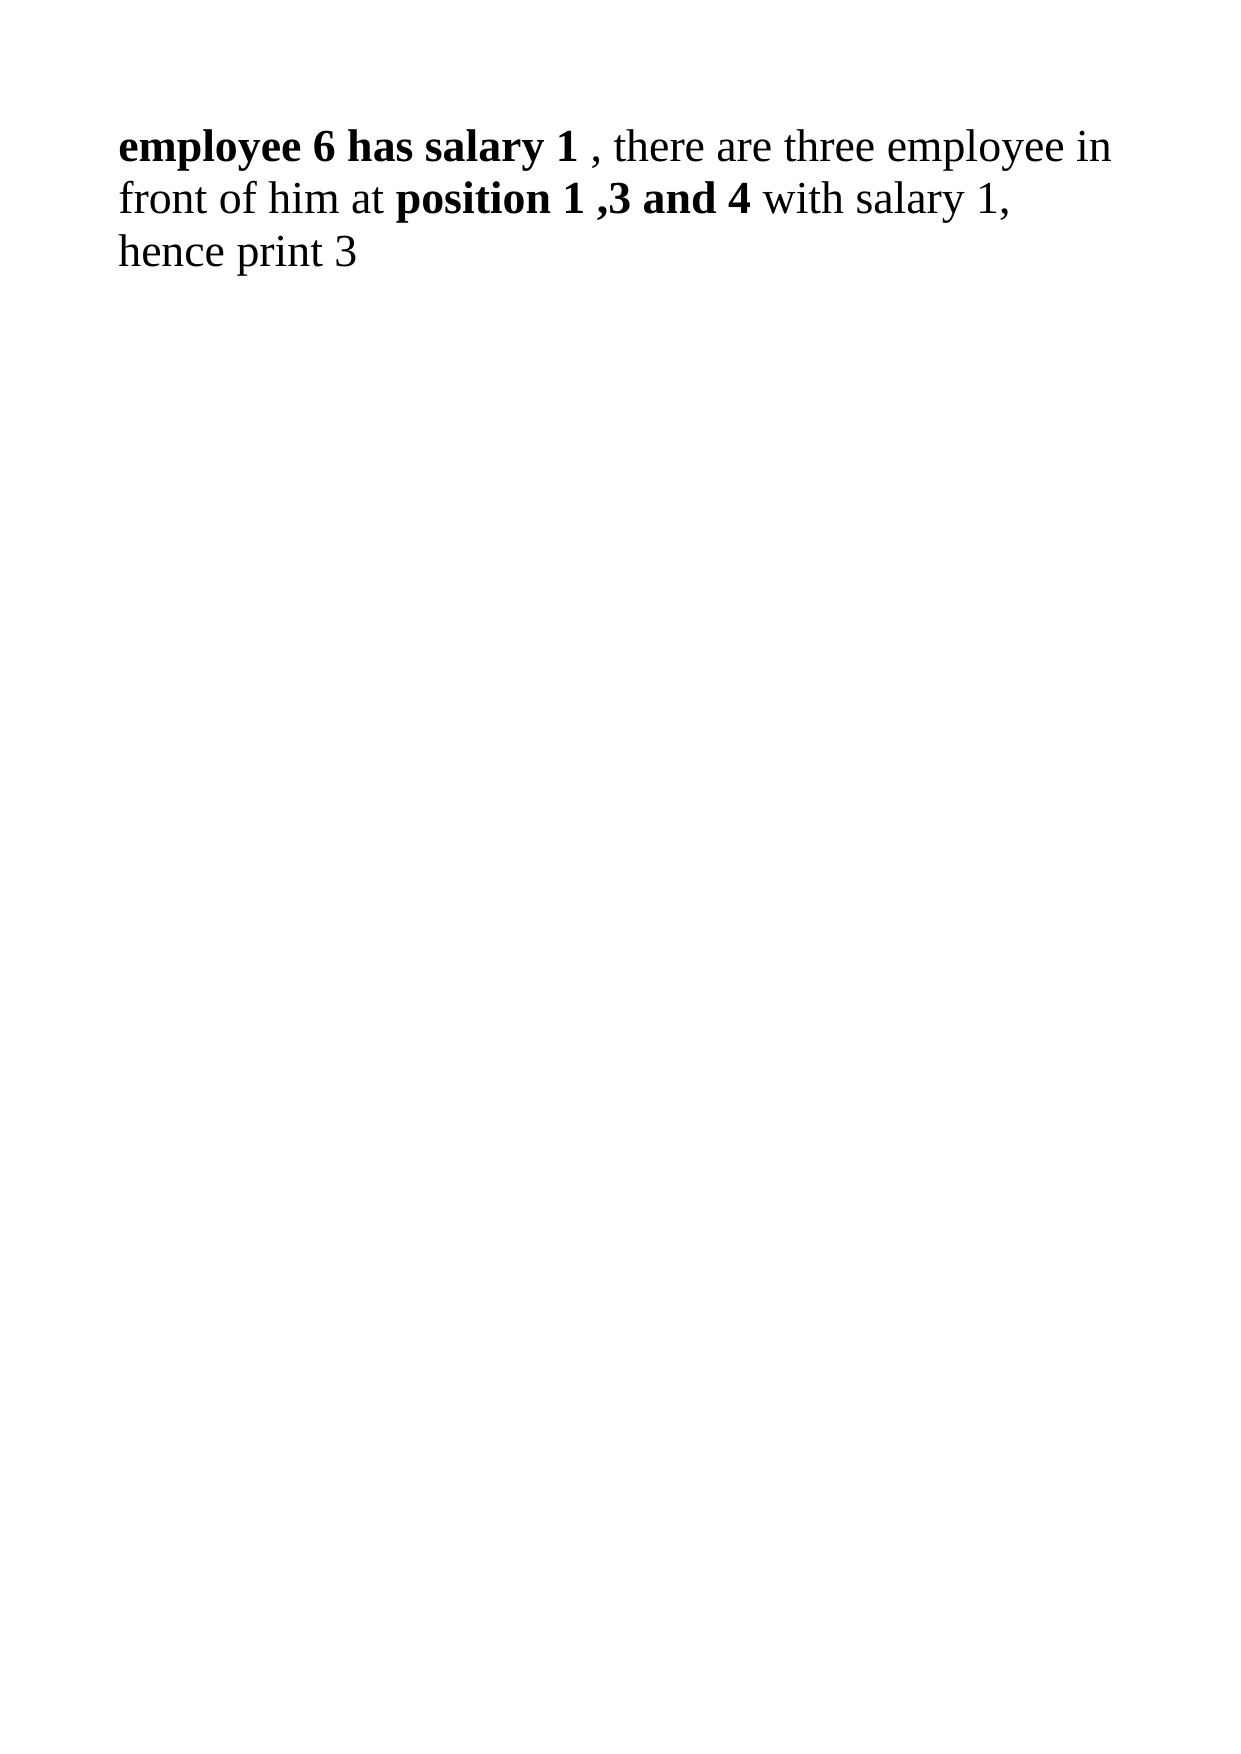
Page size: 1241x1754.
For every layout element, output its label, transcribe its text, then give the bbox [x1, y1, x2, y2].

text employee 6 has salary 1 , there are three employee in front of him at position 1 ,3 and 4 with salary 1, hence print 3 [118, 118, 1122, 276]
